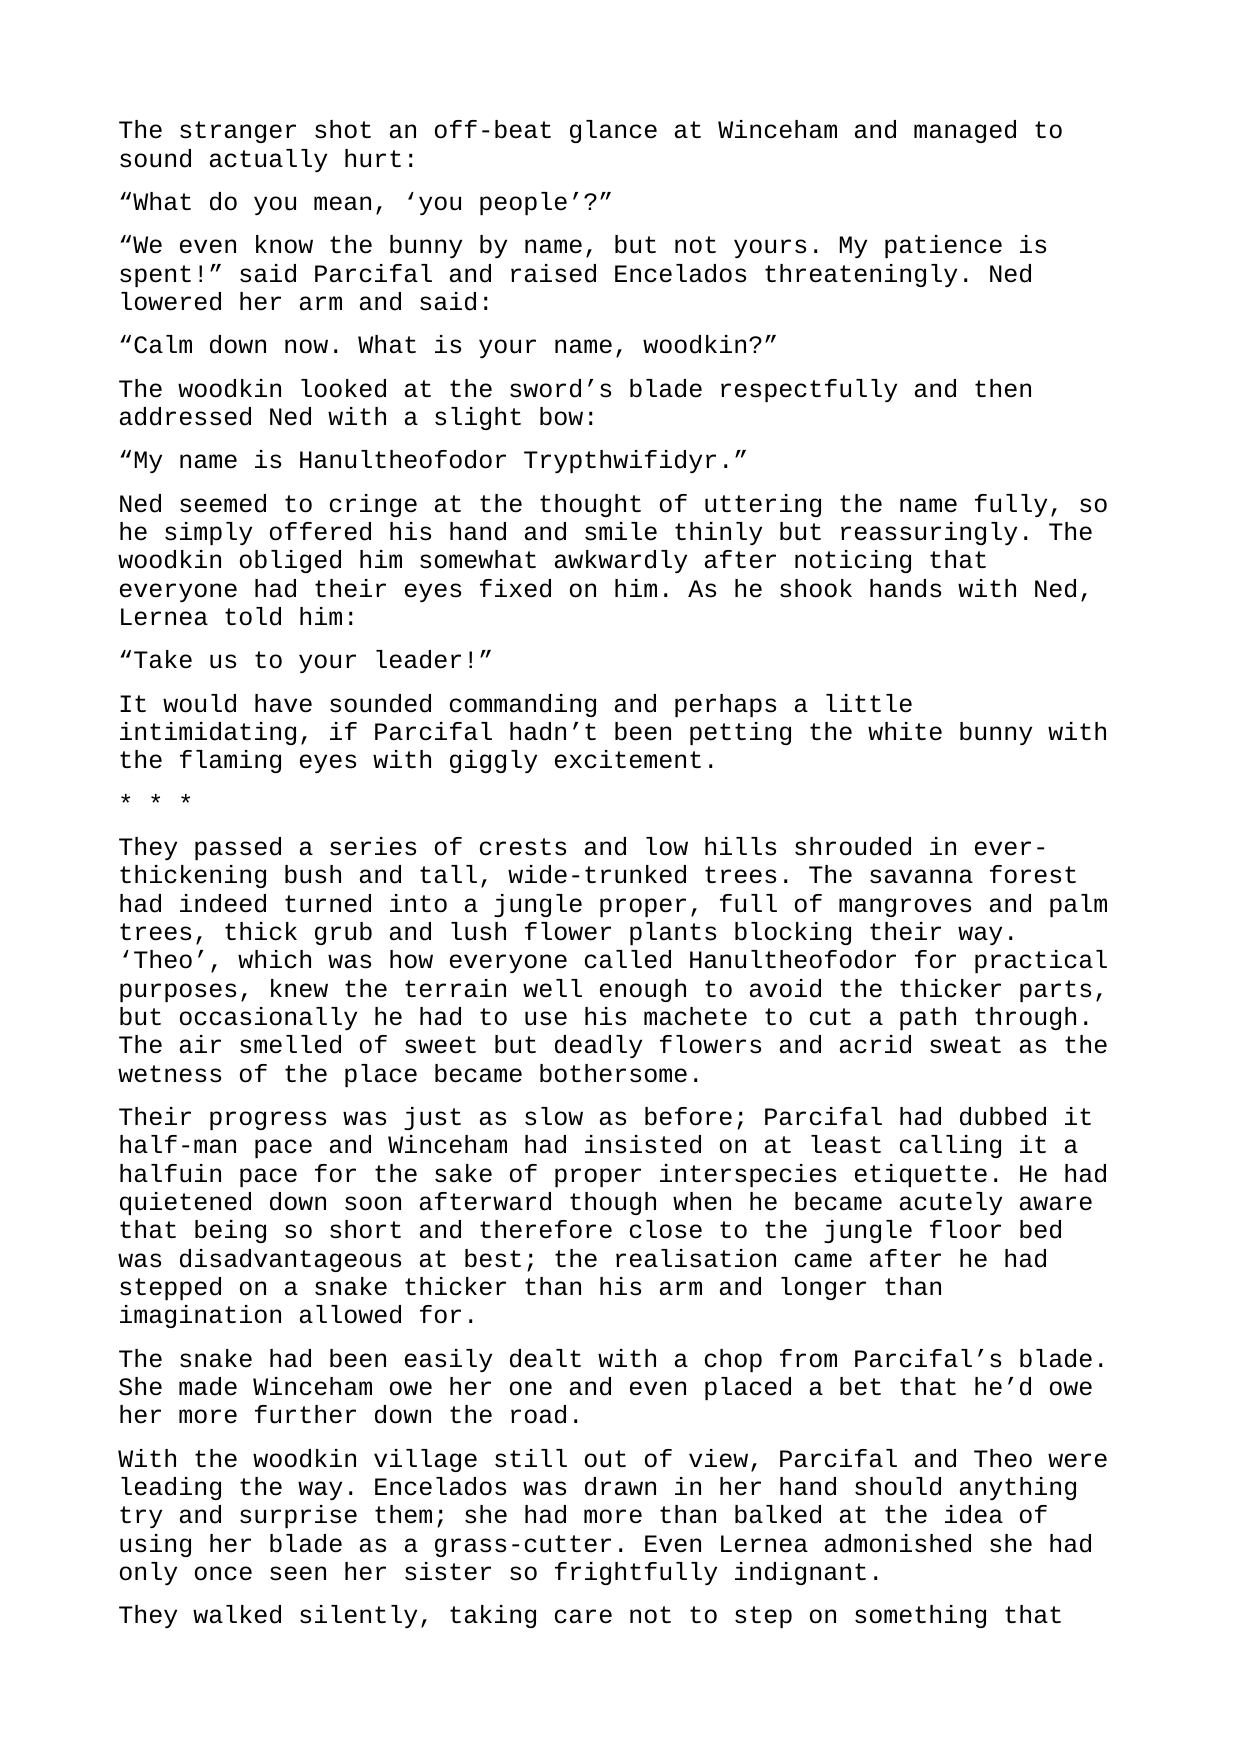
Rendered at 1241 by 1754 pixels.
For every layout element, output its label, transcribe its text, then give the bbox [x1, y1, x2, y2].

text Their progress was just as slow as before; Parcifal had dubbed it half-man pace and Winceham had insisted on at least calling it a halfuin pace for the sake of proper interspecies etiquette. He had quietened down soon afterward though when he became acutely aware that being so short and therefore close to the jungle floor bed was disadvantageous at best; the realisation came after he had stepped on a snake thicker than his arm and longer than imagination allowed for. [118, 1105, 1122, 1331]
text “Take us to your leader!” [118, 648, 1122, 676]
text The woodkin looked at the sword’s blade respectfully and then addressed Ned with a slight bow: [118, 376, 1122, 433]
text Ned seemed to cringe at the thought of uttering the name fully, so he simply offered his hand and smile thinly but reassuringly. The woodkin obliged him somewhat awkwardly after noticing that everyone had their eyes fixed on him. As he shook hands with Ned, Lernea told him: [118, 491, 1122, 633]
text They walked silently, taking care not to step on something that [118, 1603, 1122, 1631]
text “Calm down now. What is your name, woodkin?” [118, 333, 1122, 361]
text “My name is Hanultheofodor Trypthwifidyr.” [118, 448, 1122, 476]
text They passed a series of crests and low hills shrouded in ever-thickening bush and tall, wide-trunked trees. The savanna forest had indeed turned into a jungle proper, full of mangroves and palm trees, thick grub and lush flower plants blocking their way. ‘Theo’, which was how everyone called Hanultheofodor for practical purposes, knew the terrain well enough to avoid the thicker parts, but occasionally he had to use his machete to cut a path through. The air smelled of sweet but deadly flowers and acrid sweat as the wetness of the place became bothersome. [118, 835, 1122, 1090]
text * * * [118, 791, 1122, 820]
text With the woodkin village still out of view, Parcifal and Theo were leading the way. Encelados was drawn in her hand should anything try and surprise them; she had more than balked at the idea of using her blade as a grass-cutter. Even Lernea admonished she had only once seen her sister so frightfully indignant. [118, 1446, 1122, 1588]
text The stranger shot an off-beat glance at Winceham and managed to sound actually hurt: [118, 118, 1122, 175]
text It would have sounded commanding and perhaps a little intimidating, if Parcifal hadn’t been petting the white bunny with the flaming eyes with giggly excitement. [118, 691, 1122, 776]
text “What do you mean, ‘you people’?” [118, 190, 1122, 218]
text “We even know the bunny by name, but not yours. My patience is spent!” said Parcifal and raised Encelados threateningly. Ned lowered her arm and said: [118, 233, 1122, 318]
text The snake had been easily dealt with a chop from Parcifal’s blade. She made Winceham owe her one and even placed a bet that he’d owe her more further down the road. [118, 1346, 1122, 1431]
